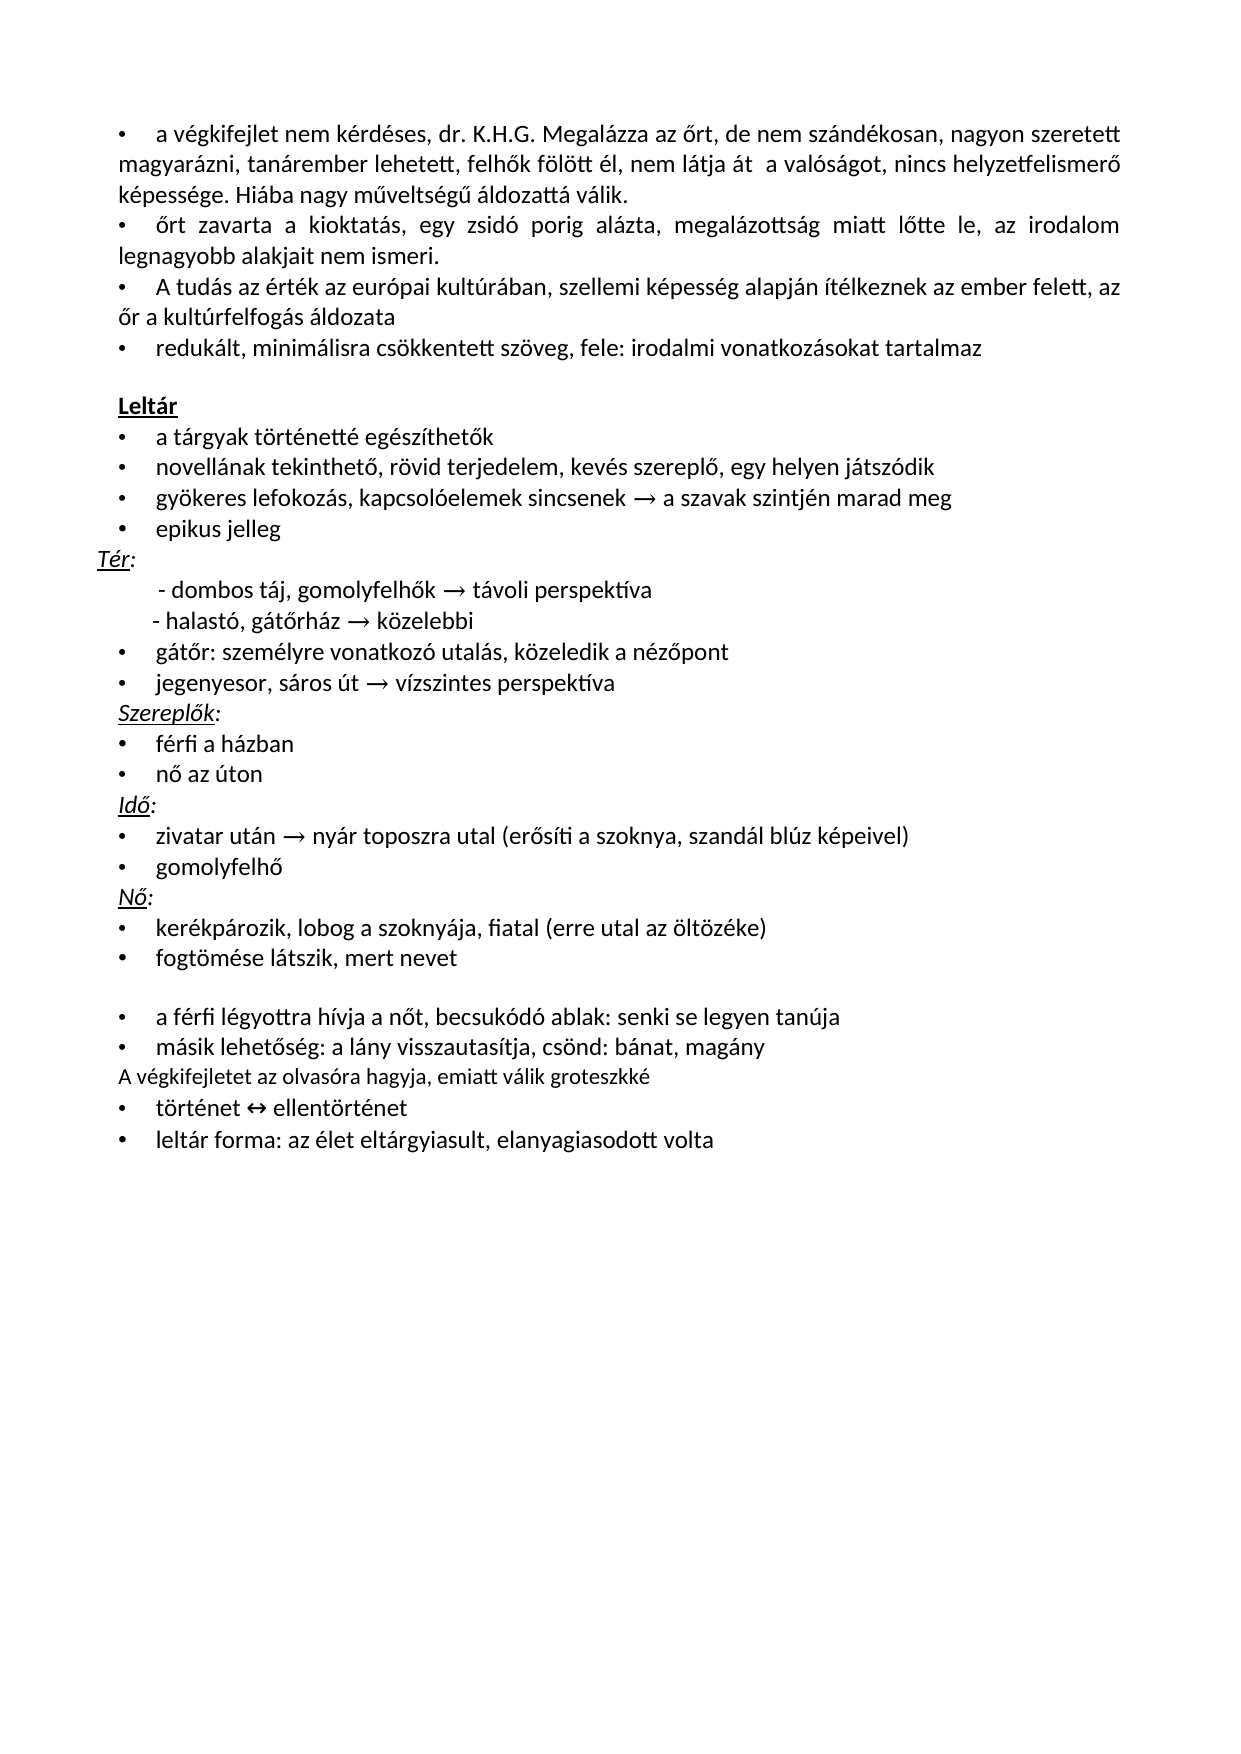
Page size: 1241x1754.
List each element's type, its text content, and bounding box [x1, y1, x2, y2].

text A végkifejletet az olvasóra hagyja, emiatt válik groteszkké [118, 1062, 1122, 1090]
text Nő: [118, 881, 1122, 912]
text Szereplők: [118, 698, 1122, 728]
list a férfi légyottra hívja a nőt, becsukódó ablak: senki se legyen tanúja [81, 1001, 1122, 1031]
list férfi a házban [81, 728, 1122, 759]
text Leltár [118, 390, 1122, 421]
text - halastó, gátőrház → közelebbi [118, 605, 1122, 636]
list novellának tekinthető, rövid terjedelem, kevés szereplő, egy helyen játszódik [81, 451, 1122, 482]
list nő az úton [81, 759, 1122, 789]
list kerékpározik, lobog a szoknyája, fiatal (erre utal az öltözéke) [81, 912, 1122, 942]
text Idő: [118, 789, 1122, 820]
list leltár forma: az élet eltárgyiasult, elanyagiasodott volta [81, 1124, 1122, 1154]
list zivatar után → nyár toposzra utal (erősíti a szoknya, szandál blúz képeivel) [81, 820, 1122, 851]
list fogtömése látszik, mert nevet [81, 942, 1122, 973]
list A tudás az érték az európai kultúrában, szellemi képesség alapján ítélkeznek az ember felett, az őr a kultúrfelfogás áldozata [81, 271, 1122, 332]
list jegenyesor, sáros út → vízszintes perspektíva [81, 667, 1122, 698]
text Tér: [91, 543, 1122, 574]
list másik lehetőség: a lány visszautasítja, csönd: bánat, magány [81, 1031, 1122, 1062]
list a tárgyak történetté egészíthetők [81, 421, 1122, 451]
list gátőr: személyre vonatkozó utalás, közeledik a nézőpont [81, 636, 1122, 667]
list őrt zavarta a kioktatás, egy zsidó porig alázta, megalázottság miatt lőtte le, az irodalom legnagyobb alakjait nem ismeri. [81, 210, 1122, 271]
list redukált, minimálisra csökkentett szöveg, fele: irodalmi vonatkozásokat tartalmaz [81, 332, 1122, 362]
list a végkifejlet nem kérdéses, dr. K.H.G. Megalázza az őrt, de nem szándékosan, nagyon szeretett magyarázni, tanárember lehetett, felhők fölött él, nem látja át a valóságot, nincs helyzetfelismerő képessége. Hiába nagy műveltségű áldozattá válik. [81, 118, 1122, 210]
list epikus jelleg [81, 513, 1122, 543]
list gyökeres lefokozás, kapcsolóelemek sincsenek → a szavak szintjén marad meg [81, 482, 1122, 513]
list történet ↔ ellentörténet [81, 1090, 1122, 1124]
text - dombos táj, gomolyfelhők → távoli perspektíva [158, 574, 1122, 605]
list gomolyfelhő [81, 851, 1122, 881]
